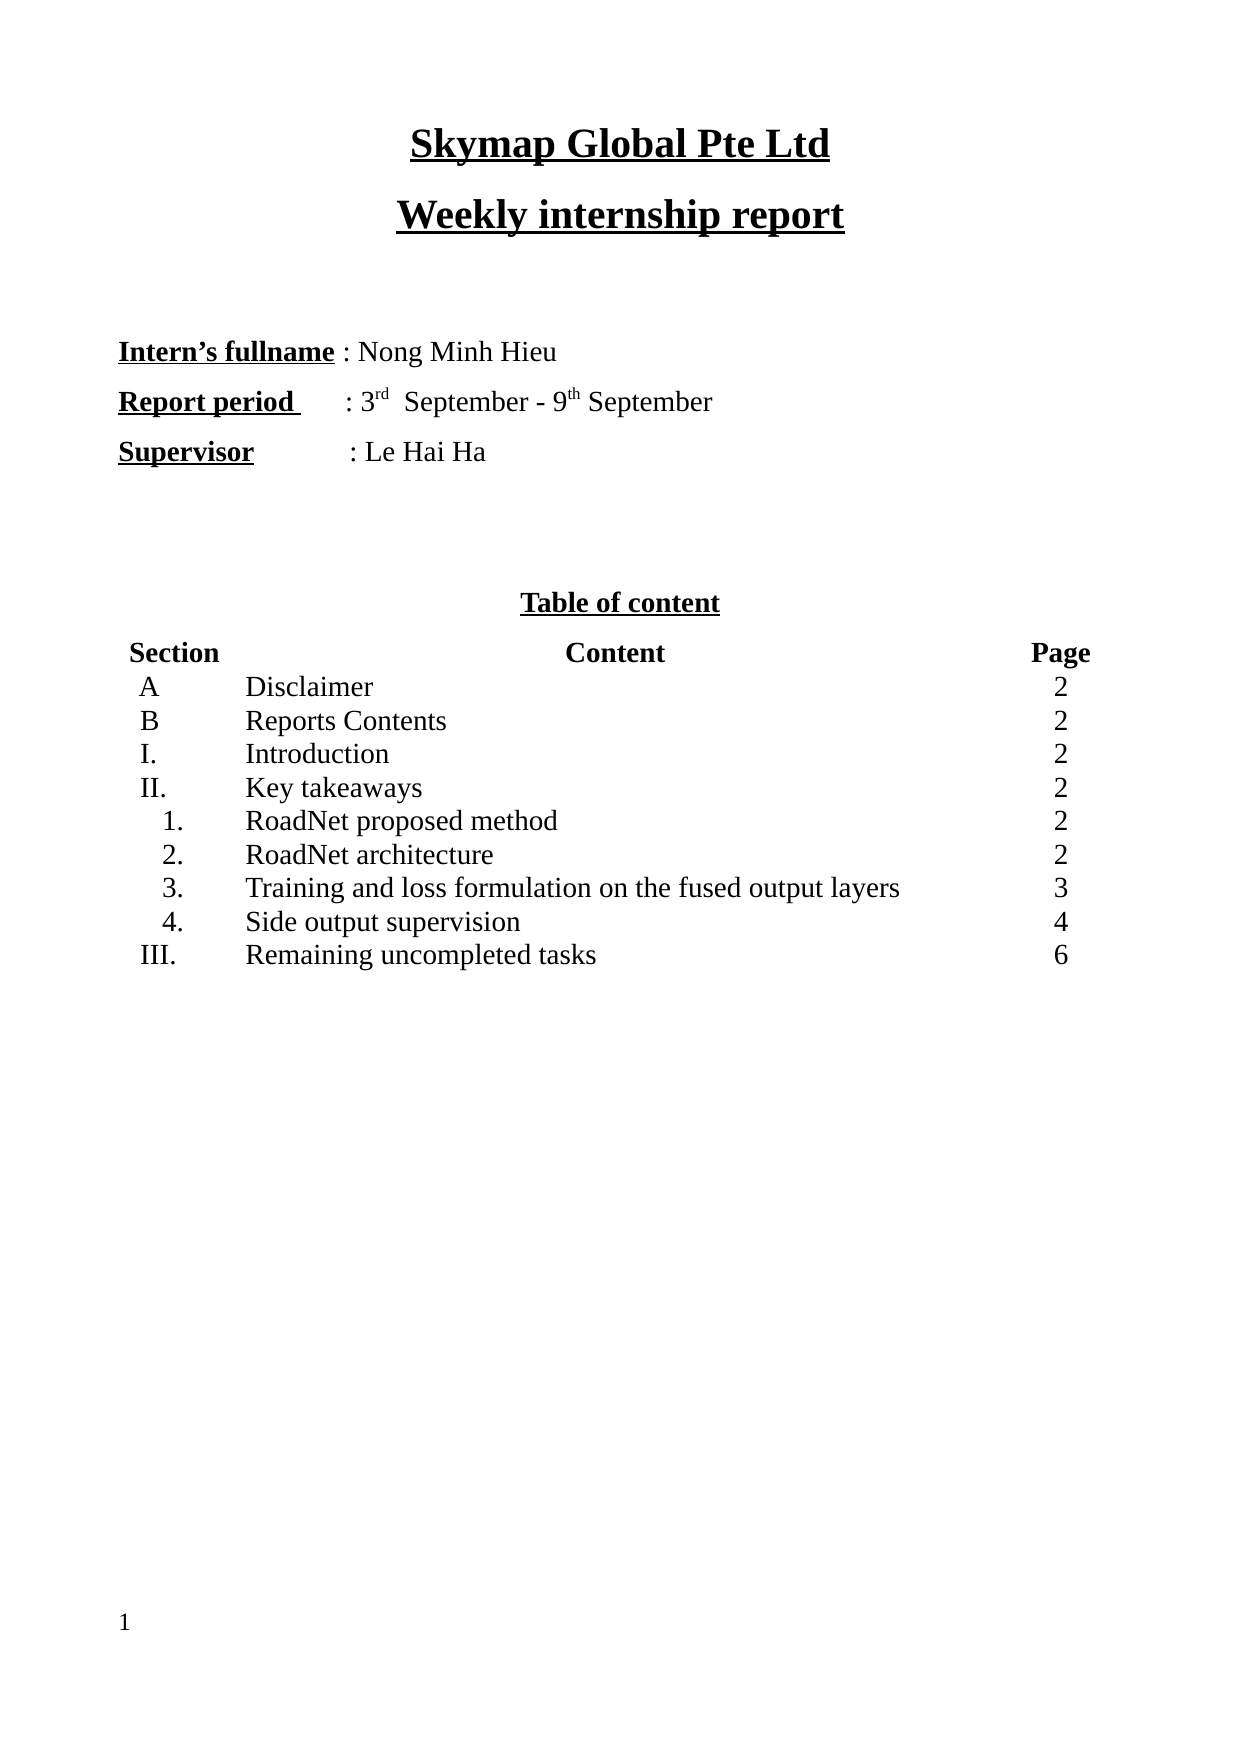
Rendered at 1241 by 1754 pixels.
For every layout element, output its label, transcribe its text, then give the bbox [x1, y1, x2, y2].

text Supervisor : Le Hai Ha [118, 434, 1122, 468]
table_cell Key takeaways [231, 770, 999, 803]
text Weekly internship report [118, 190, 1122, 238]
table_cell 2 [999, 770, 1122, 803]
table_cell Disclaimer [231, 669, 999, 703]
table_header Page [999, 636, 1122, 669]
table_header Section [118, 636, 231, 669]
table_cell 2 [999, 703, 1122, 736]
table_cell Introduction [231, 736, 999, 770]
text Intern’s fullname : Nong Minh Hieu [118, 334, 1122, 367]
table_cell 1. [118, 803, 231, 837]
table_cell 2 [999, 837, 1122, 870]
table_cell RoadNet proposed method [231, 803, 999, 837]
text Skymap Global Pte Ltd [118, 118, 1122, 166]
table_cell 4 [999, 904, 1122, 937]
text Report period : 3rd September - 9th September [118, 384, 1122, 418]
table_cell 2 [999, 736, 1122, 770]
table_cell Training and loss formulation on the fused output layers [231, 870, 999, 904]
table_cell 6 [999, 938, 1122, 971]
table_cell III. [118, 938, 231, 971]
table_cell Side output supervision [231, 904, 999, 937]
table_cell I. [118, 736, 231, 770]
table_header Content [231, 636, 999, 669]
table_cell 4. [118, 904, 231, 937]
table_cell II. [118, 770, 231, 803]
table_cell 2 [999, 803, 1122, 837]
table_cell 2. [118, 837, 231, 870]
table_cell RoadNet architecture [231, 837, 999, 870]
text Table of content [118, 585, 1122, 619]
table_cell A [118, 669, 231, 703]
table_cell 3. [118, 870, 231, 904]
table_cell 2 [999, 669, 1122, 703]
table_cell Reports Contents [231, 703, 999, 736]
table_cell 3 [999, 870, 1122, 904]
table_cell Remaining uncompleted tasks [231, 938, 999, 971]
table_cell B [118, 703, 231, 736]
